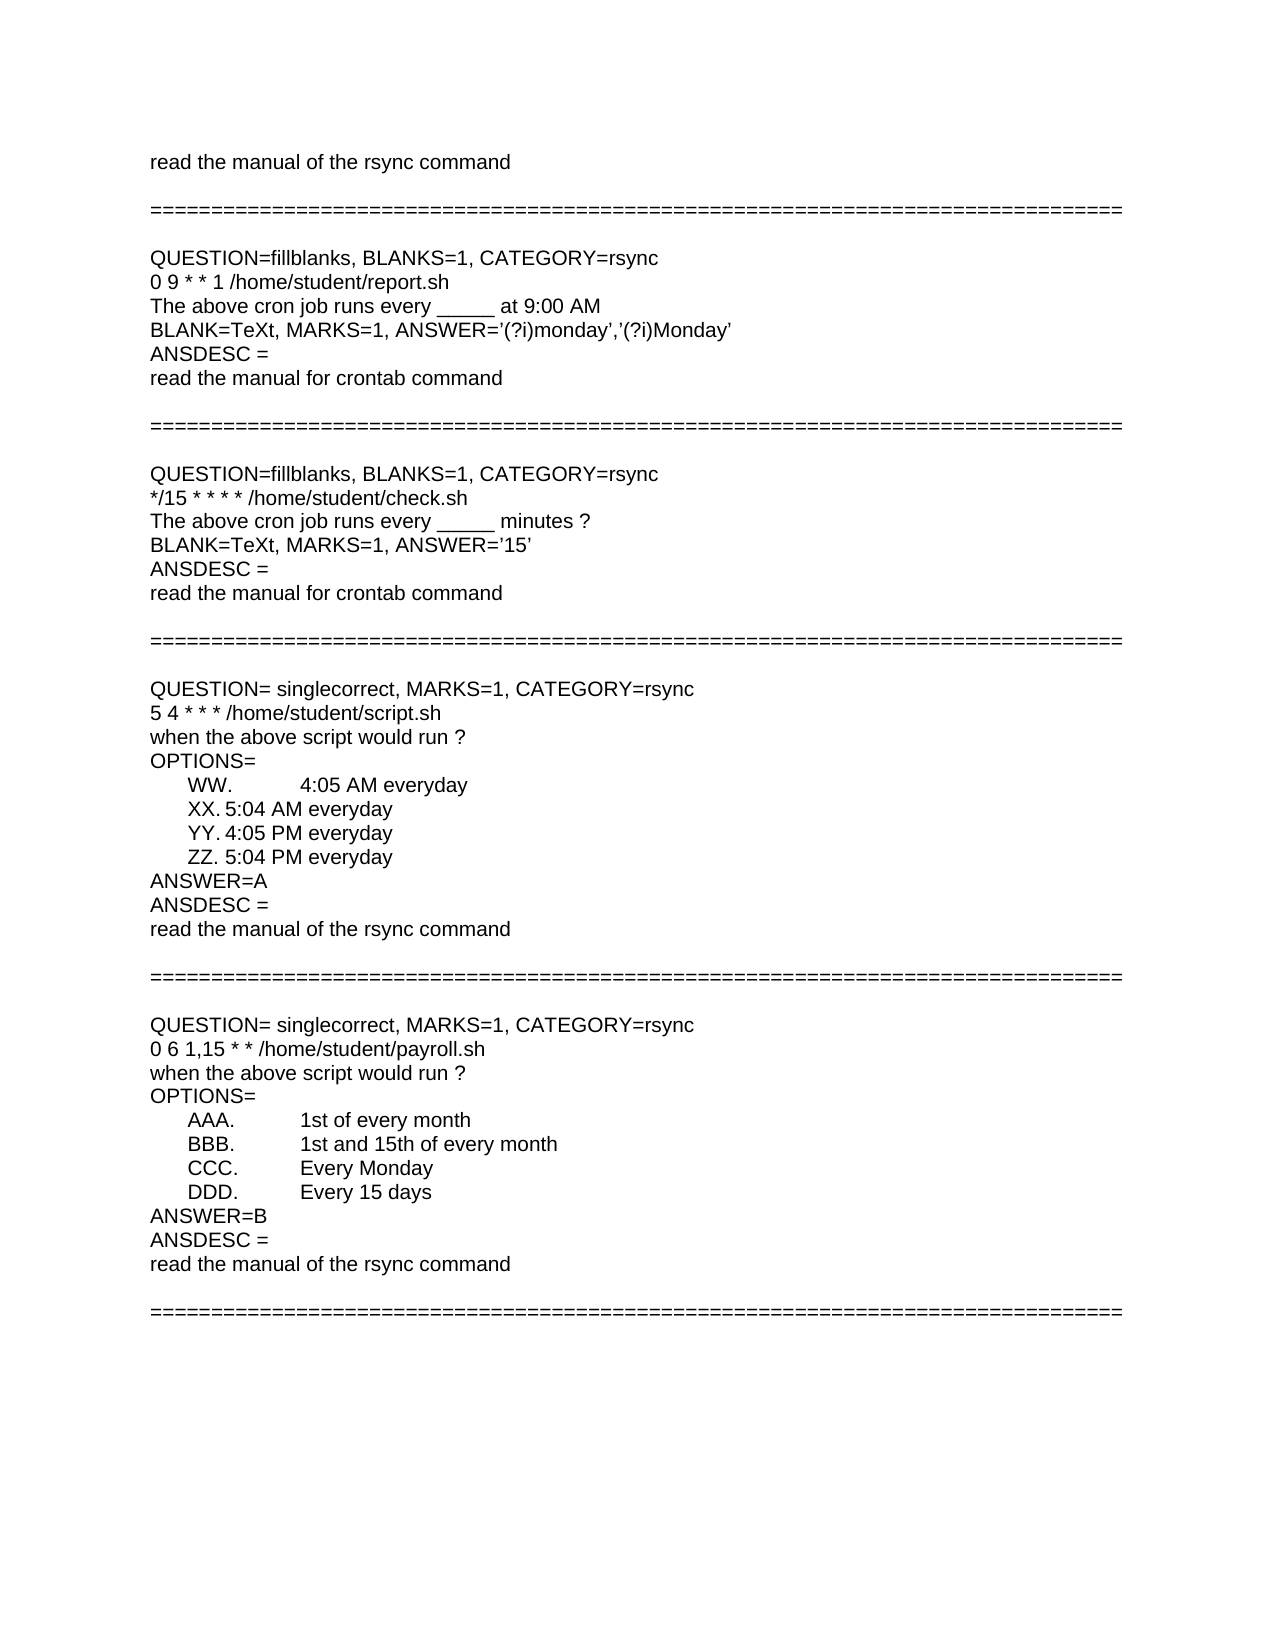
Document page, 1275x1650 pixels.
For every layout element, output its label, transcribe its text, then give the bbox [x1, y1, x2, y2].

text 0 6 1,15 * * /home/student/payroll.sh [150, 1036, 1125, 1060]
text BLANK=TeXt, MARKS=1, ANSWER=’(?i)monday’,’(?i)Monday’ [150, 318, 1125, 342]
text ================================================================================ [150, 964, 1125, 988]
text ANSDESC = [150, 1228, 1125, 1252]
text */15 * * * * /home/student/check.sh [150, 485, 1125, 509]
text 0 9 * * 1 /home/student/report.sh [150, 270, 1125, 294]
text read the manual of the rsync command [150, 1252, 1125, 1276]
text QUESTION=fillblanks, BLANKS=1, CATEGORY=rsync [150, 461, 1125, 485]
text read the manual of the rsync command [150, 917, 1125, 941]
text ================================================================================ [150, 1300, 1125, 1324]
text ANSDESC = [150, 557, 1125, 581]
text ================================================================================ [150, 413, 1125, 437]
list Every 15 days [187, 1180, 1125, 1204]
text OPTIONS= [150, 749, 1125, 773]
list 5:04 AM everyday [187, 797, 1125, 821]
text read the manual for crontab command [150, 581, 1125, 605]
list 4:05 PM everyday [187, 821, 1125, 845]
list 4:05 AM everyday [187, 773, 1125, 797]
text read the manual for crontab command [150, 366, 1125, 389]
text ANSDESC = [150, 342, 1125, 366]
list 1st and 15th of every month [187, 1132, 1125, 1156]
text The above cron job runs every _____ at 9:00 AM [150, 294, 1125, 318]
text QUESTION= singlecorrect, MARKS=1, CATEGORY=rsync [150, 677, 1125, 701]
text ANSWER=A [150, 869, 1125, 893]
text read the manual of the rsync command [150, 150, 1125, 174]
text when the above script would run ? [150, 1060, 1125, 1084]
text 5 4 * * * /home/student/script.sh when the above script would run ? [150, 701, 1125, 749]
text ================================================================================ [150, 198, 1125, 222]
text ================================================================================ [150, 629, 1125, 653]
list Every Monday [187, 1156, 1125, 1180]
text ANSDESC = [150, 893, 1125, 917]
text OPTIONS= [150, 1084, 1125, 1108]
list 1st of every month [187, 1108, 1125, 1132]
text ANSWER=B [150, 1204, 1125, 1228]
list 5:04 PM everyday [187, 845, 1125, 869]
text The above cron job runs every _____ minutes ? [150, 509, 1125, 533]
text QUESTION=fillblanks, BLANKS=1, CATEGORY=rsync [150, 246, 1125, 270]
text QUESTION= singlecorrect, MARKS=1, CATEGORY=rsync [150, 1012, 1125, 1036]
text BLANK=TeXt, MARKS=1, ANSWER=’15’ [150, 533, 1125, 557]
